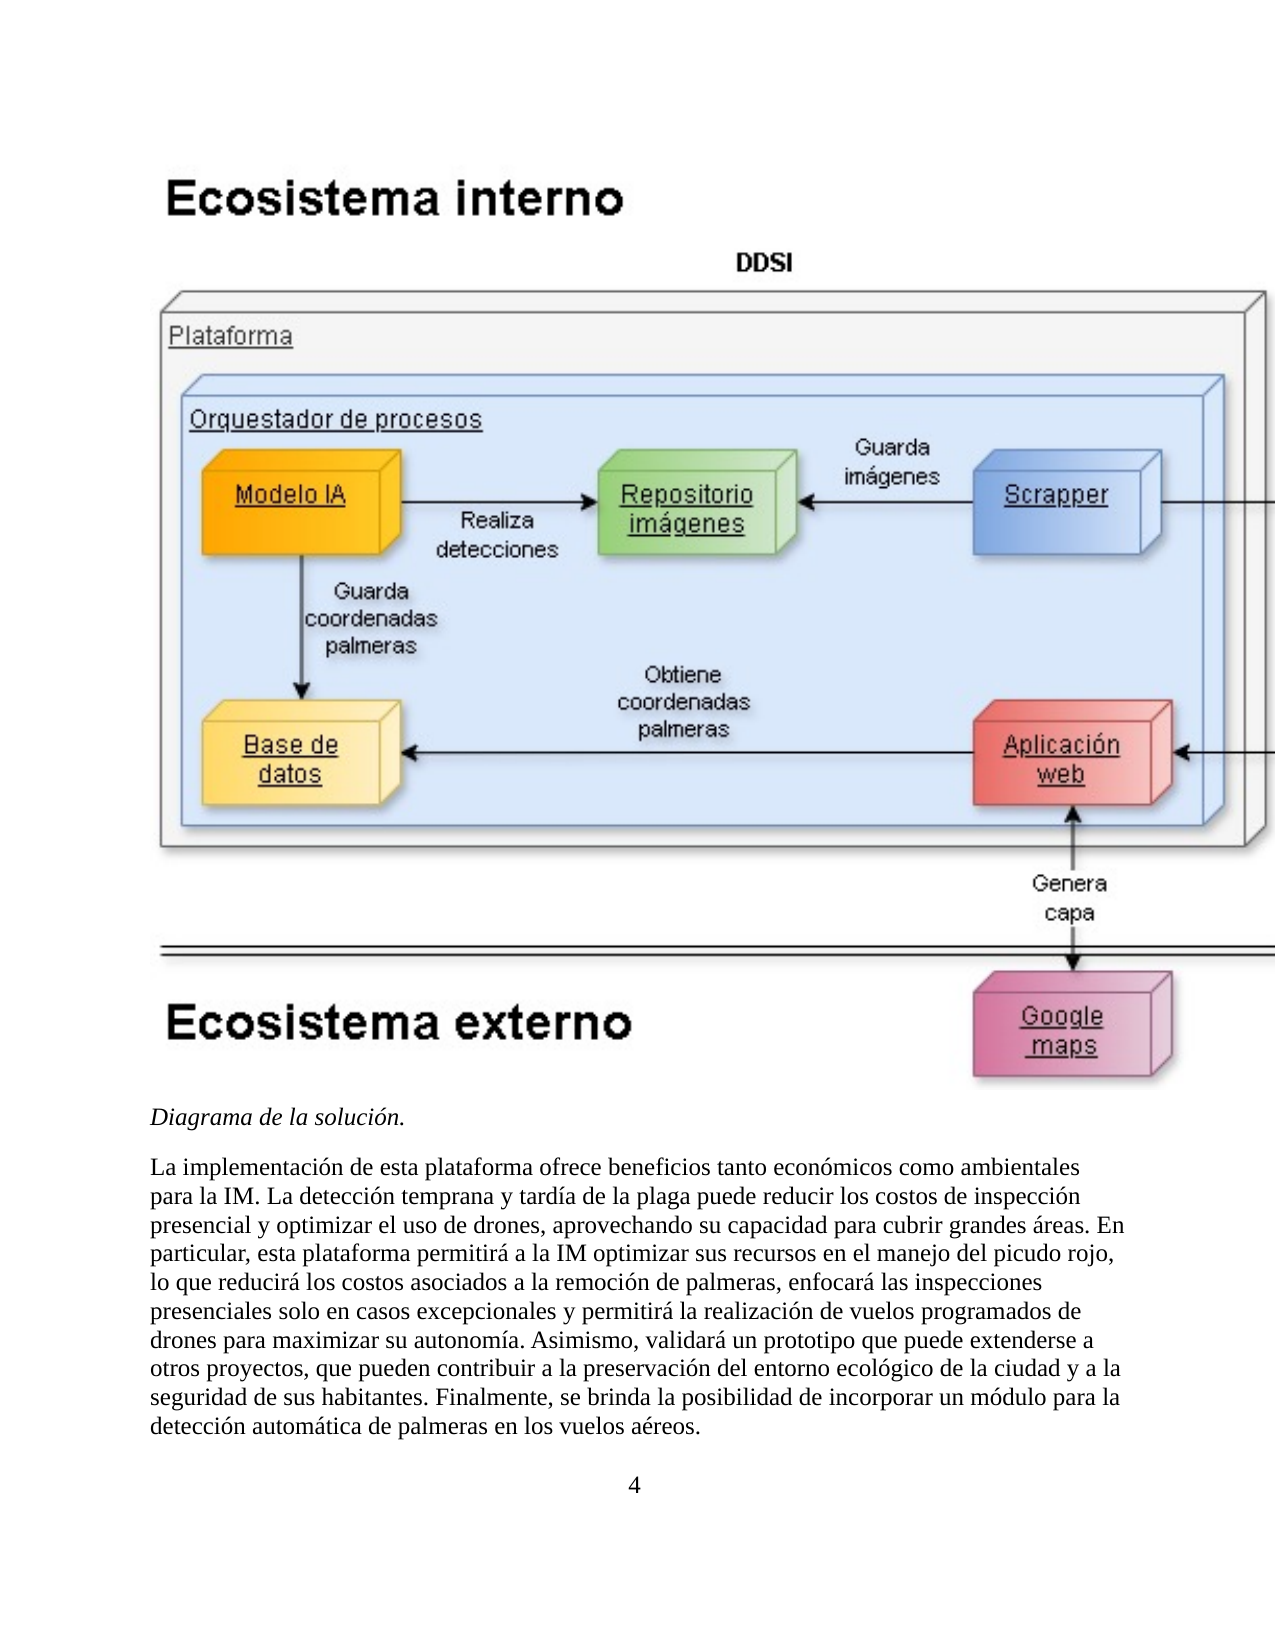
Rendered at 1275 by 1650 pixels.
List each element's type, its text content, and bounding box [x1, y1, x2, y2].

text La implementación de esta plataforma ofrece beneficios tanto económicos como ambientales para la IM. La detección temprana y tardía de la plaga puede reducir los costos de inspección presencial y optimizar el uso de drones, aprovechando su capacidad para cubrir grandes áreas. En particular, esta plataforma permitirá a la IM optimizar sus recursos en el manejo del picudo rojo, lo que reducirá los costos asociados a la remoción de palmeras, enfocará las inspecciones presenciales solo en casos excepcionales y permitirá la realización de vuelos programados de drones para maximizar su autonomía. Asimismo, validará un prototipo que puede extenderse a otros proyectos, que pueden contribuir a la preservación del entorno ecológico de la ciudad y a la seguridad de sus habitantes. Finalmente, se brinda la posibilidad de incorporar un módulo para la detección automática de palmeras en los vuelos aéreos. [150, 1152, 1125, 1440]
picture [150, 150, 1275, 1090]
text Diagrama de la solución. [150, 1102, 1125, 1131]
